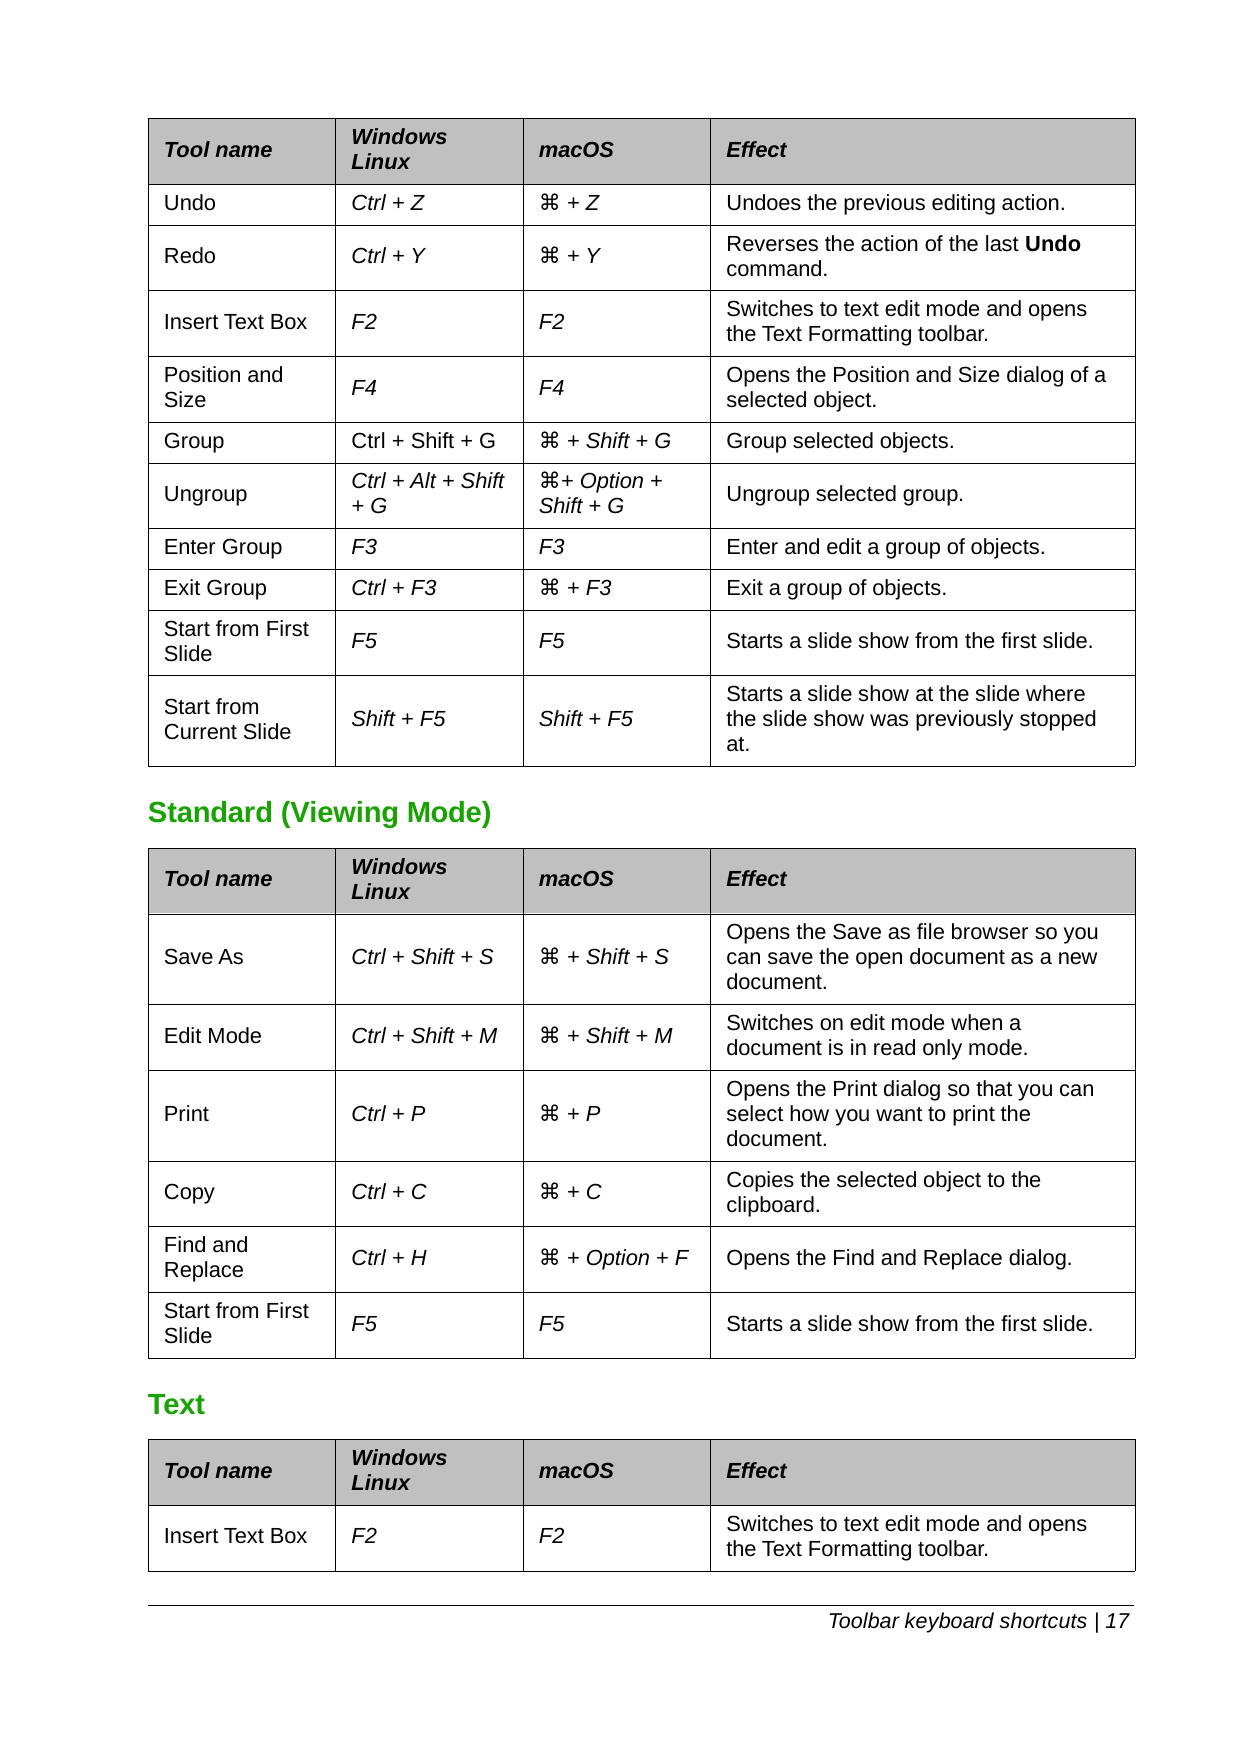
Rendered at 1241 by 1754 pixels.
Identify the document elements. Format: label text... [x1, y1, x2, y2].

table_cell F5 [524, 611, 710, 675]
table_cell Copies the selected object to the clipboard. [711, 1162, 1135, 1226]
table_cell Copy [149, 1162, 335, 1226]
table_header macOS [524, 849, 710, 913]
subtitle Text [148, 1387, 1134, 1421]
table_cell Exit Group [149, 570, 335, 610]
table_cell F2 [336, 1506, 523, 1571]
table_cell Shift + F5 [336, 676, 523, 766]
table_cell F4 [336, 357, 523, 422]
table_cell Save As [149, 915, 335, 1004]
table_cell Opens the Position and Size dialog of a selected object. [711, 357, 1135, 422]
table_cell ⌘ + Shift + S [524, 915, 710, 1004]
table_header Windows Linux [336, 849, 523, 913]
table_cell Undoes the previous editing action. [711, 185, 1135, 224]
table_cell Ctrl + Shift + M [336, 1005, 523, 1070]
table_cell Opens the Print dialog so that you can select how you want to print the document. [711, 1071, 1135, 1161]
table_cell F5 [524, 1293, 710, 1358]
table_cell Switches to text edit mode and opens the Text Formatting toolbar. [711, 291, 1135, 356]
table_cell Redo [149, 226, 335, 290]
table_cell F2 [524, 291, 710, 356]
table_cell Starts a slide show from the first slide. [711, 1293, 1135, 1358]
table_cell Switches on edit mode when a document is in read only mode. [711, 1005, 1135, 1070]
table_cell Start from First Slide [149, 611, 335, 675]
table_cell F3 [336, 529, 523, 569]
table_cell Ctrl + Y [336, 226, 523, 290]
table_cell Group selected objects. [711, 423, 1135, 462]
table_cell Ctrl + Shift + G [336, 423, 523, 462]
table_cell F2 [524, 1506, 710, 1571]
table_cell Ctrl + Alt + Shift + G [336, 464, 523, 528]
subtitle Standard (Viewing Mode) [148, 795, 1134, 829]
table_cell Reverses the action of the last Undo command. [711, 226, 1135, 290]
table_header macOS [524, 119, 710, 184]
table_header Effect [711, 849, 1135, 913]
table_cell Ctrl + P [336, 1071, 523, 1161]
table_header Effect [711, 1440, 1135, 1505]
table_cell ⌘ + C [524, 1162, 710, 1226]
table_cell Ungroup [149, 464, 335, 528]
table_cell Exit a group of objects. [711, 570, 1135, 610]
table_cell ⌘ + F3 [524, 570, 710, 610]
table_cell Ctrl + F3 [336, 570, 523, 610]
table_cell ⌘ + Option + F [524, 1227, 710, 1292]
table_cell Ctrl + Shift + S [336, 915, 523, 1004]
table_cell Edit Mode [149, 1005, 335, 1070]
table_cell ⌘+ Option + Shift + G [524, 464, 710, 528]
table_cell ⌘ + Y [524, 226, 710, 290]
table_cell Ctrl + H [336, 1227, 523, 1292]
table_cell Start from Current Slide [149, 676, 335, 766]
table_cell Insert Text Box [149, 291, 335, 356]
table_cell ⌘ + Z [524, 185, 710, 224]
table_header Windows Linux [336, 119, 523, 184]
table_header Tool name [149, 849, 335, 913]
table_cell Ctrl + C [336, 1162, 523, 1226]
table_cell Start from First Slide [149, 1293, 335, 1358]
table_cell Print [149, 1071, 335, 1161]
table_cell Group [149, 423, 335, 462]
table_cell Opens the Save as file browser so you can save the open document as a new document. [711, 915, 1135, 1004]
table_cell ⌘ + P [524, 1071, 710, 1161]
table_header Tool name [149, 1440, 335, 1505]
table_cell Opens the Find and Replace dialog. [711, 1227, 1135, 1292]
table_cell Undo [149, 185, 335, 224]
table_cell Starts a slide show at the slide where the slide show was previously stopped at. [711, 676, 1135, 766]
table_header Windows Linux [336, 1440, 523, 1505]
table_header Tool name [149, 119, 335, 184]
table_cell ⌘ + Shift + G [524, 423, 710, 462]
table_cell Ctrl + Z [336, 185, 523, 224]
table_cell Ungroup selected group. [711, 464, 1135, 528]
table_cell F4 [524, 357, 710, 422]
table_cell ⌘ + Shift + M [524, 1005, 710, 1070]
table_header Effect [711, 119, 1135, 184]
table_cell Starts a slide show from the first slide. [711, 611, 1135, 675]
table_cell F3 [524, 529, 710, 569]
table_cell Insert Text Box [149, 1506, 335, 1571]
table_cell F5 [336, 1293, 523, 1358]
table_cell Find and Replace [149, 1227, 335, 1292]
table_cell Enter Group [149, 529, 335, 569]
table_cell Enter and edit a group of objects. [711, 529, 1135, 569]
table_cell Position and Size [149, 357, 335, 422]
table_cell F5 [336, 611, 523, 675]
table_header macOS [524, 1440, 710, 1505]
table_cell Shift + F5 [524, 676, 710, 766]
table_cell F2 [336, 291, 523, 356]
table_cell Switches to text edit mode and opens the Text Formatting toolbar. [711, 1506, 1135, 1571]
